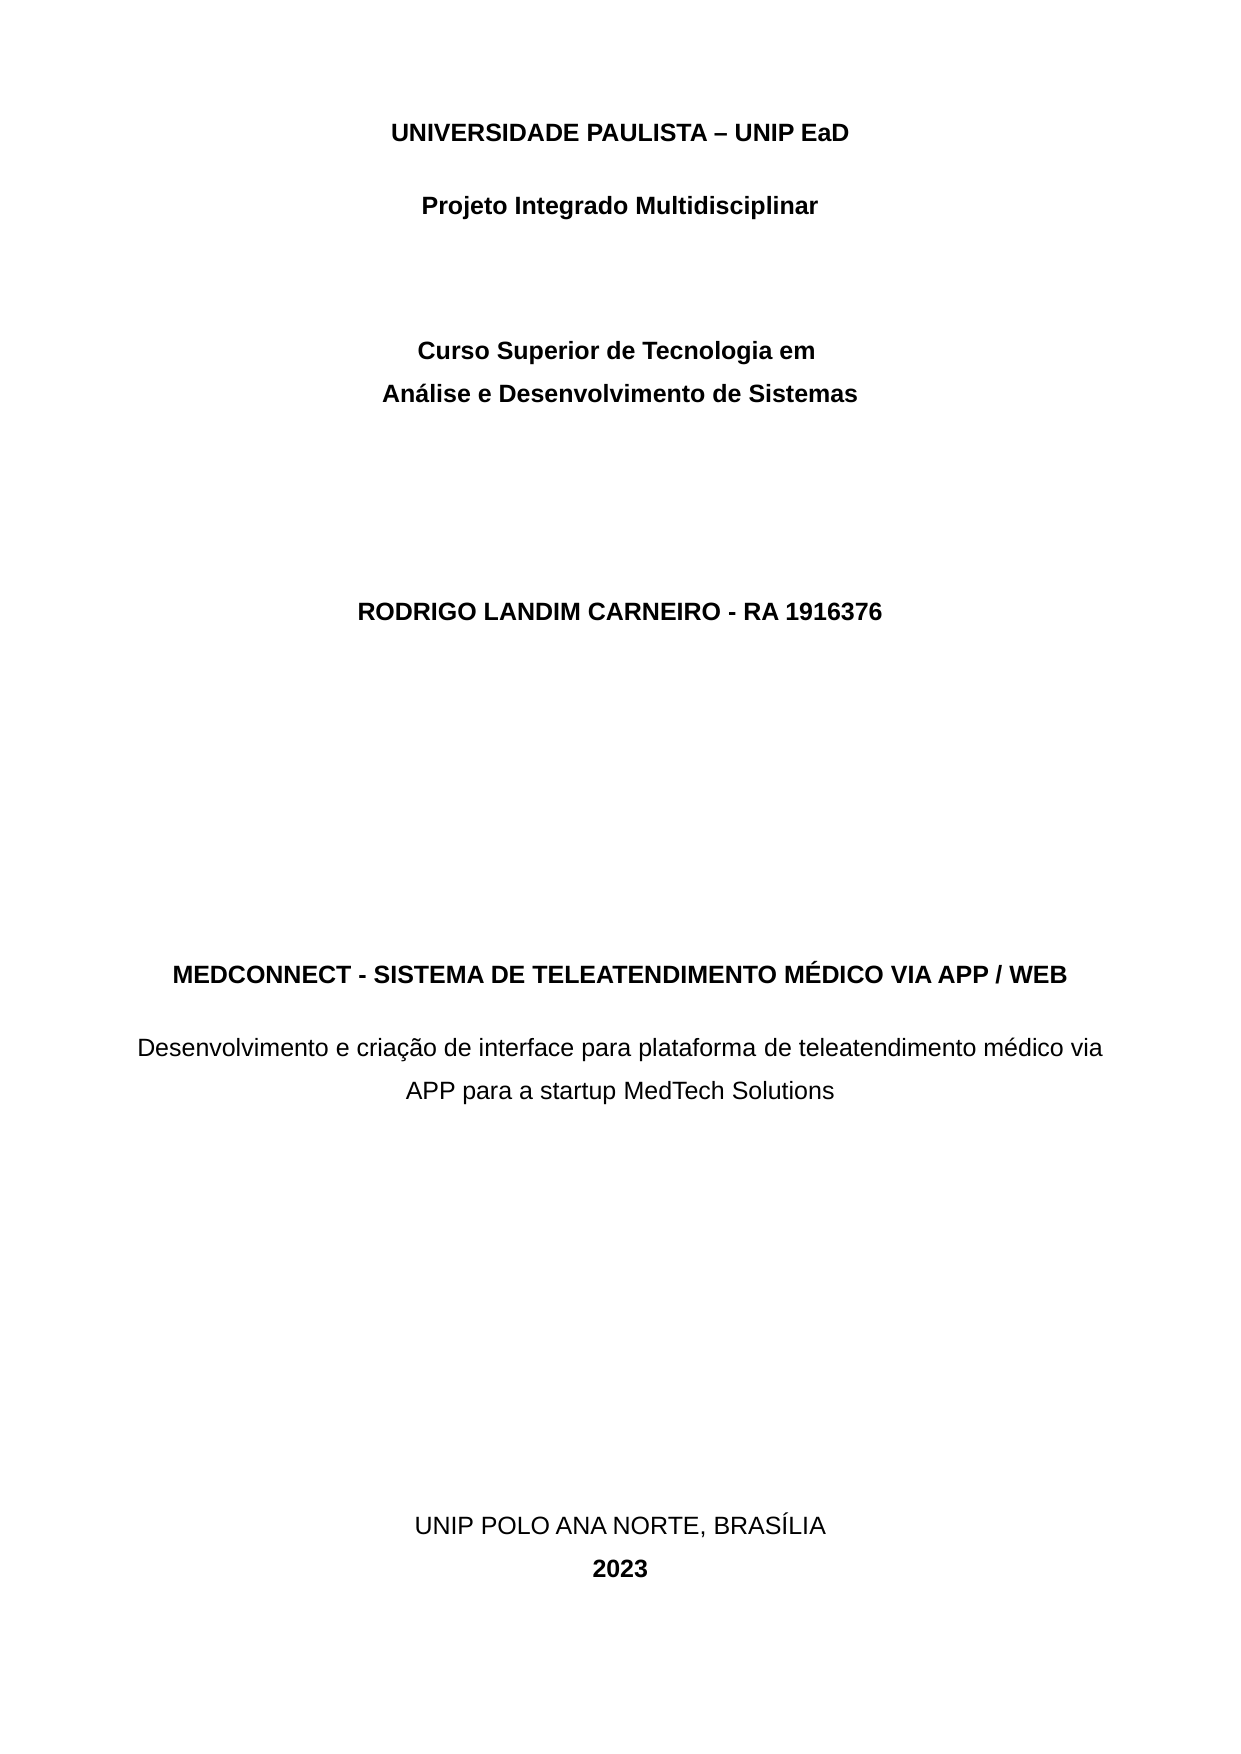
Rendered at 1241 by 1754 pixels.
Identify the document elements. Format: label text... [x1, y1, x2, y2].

text UNIP POLO ANA NORTE, BRASÍLIA 2023 [118, 1511, 1122, 1583]
text Curso Superior de Tecnologia em Análise e Desenvolvimento de Sistemas [118, 336, 1122, 408]
text Desenvolvimento e criação de interface para plataforma de teleatendimento médico via APP para a startup MedTech Solutions [118, 1032, 1122, 1104]
text MEDCONNECT - SISTEMA DE TELEATENDIMENTO MÉDICO VIA APP / WEB [118, 960, 1122, 989]
text Projeto Integrado Multidisciplinar [118, 191, 1122, 219]
text RODRIGO LANDIM CARNEIRO - RA 1916376 [118, 597, 1122, 626]
text UNIVERSIDADE PAULISTA – UNIP EaD [118, 118, 1122, 147]
